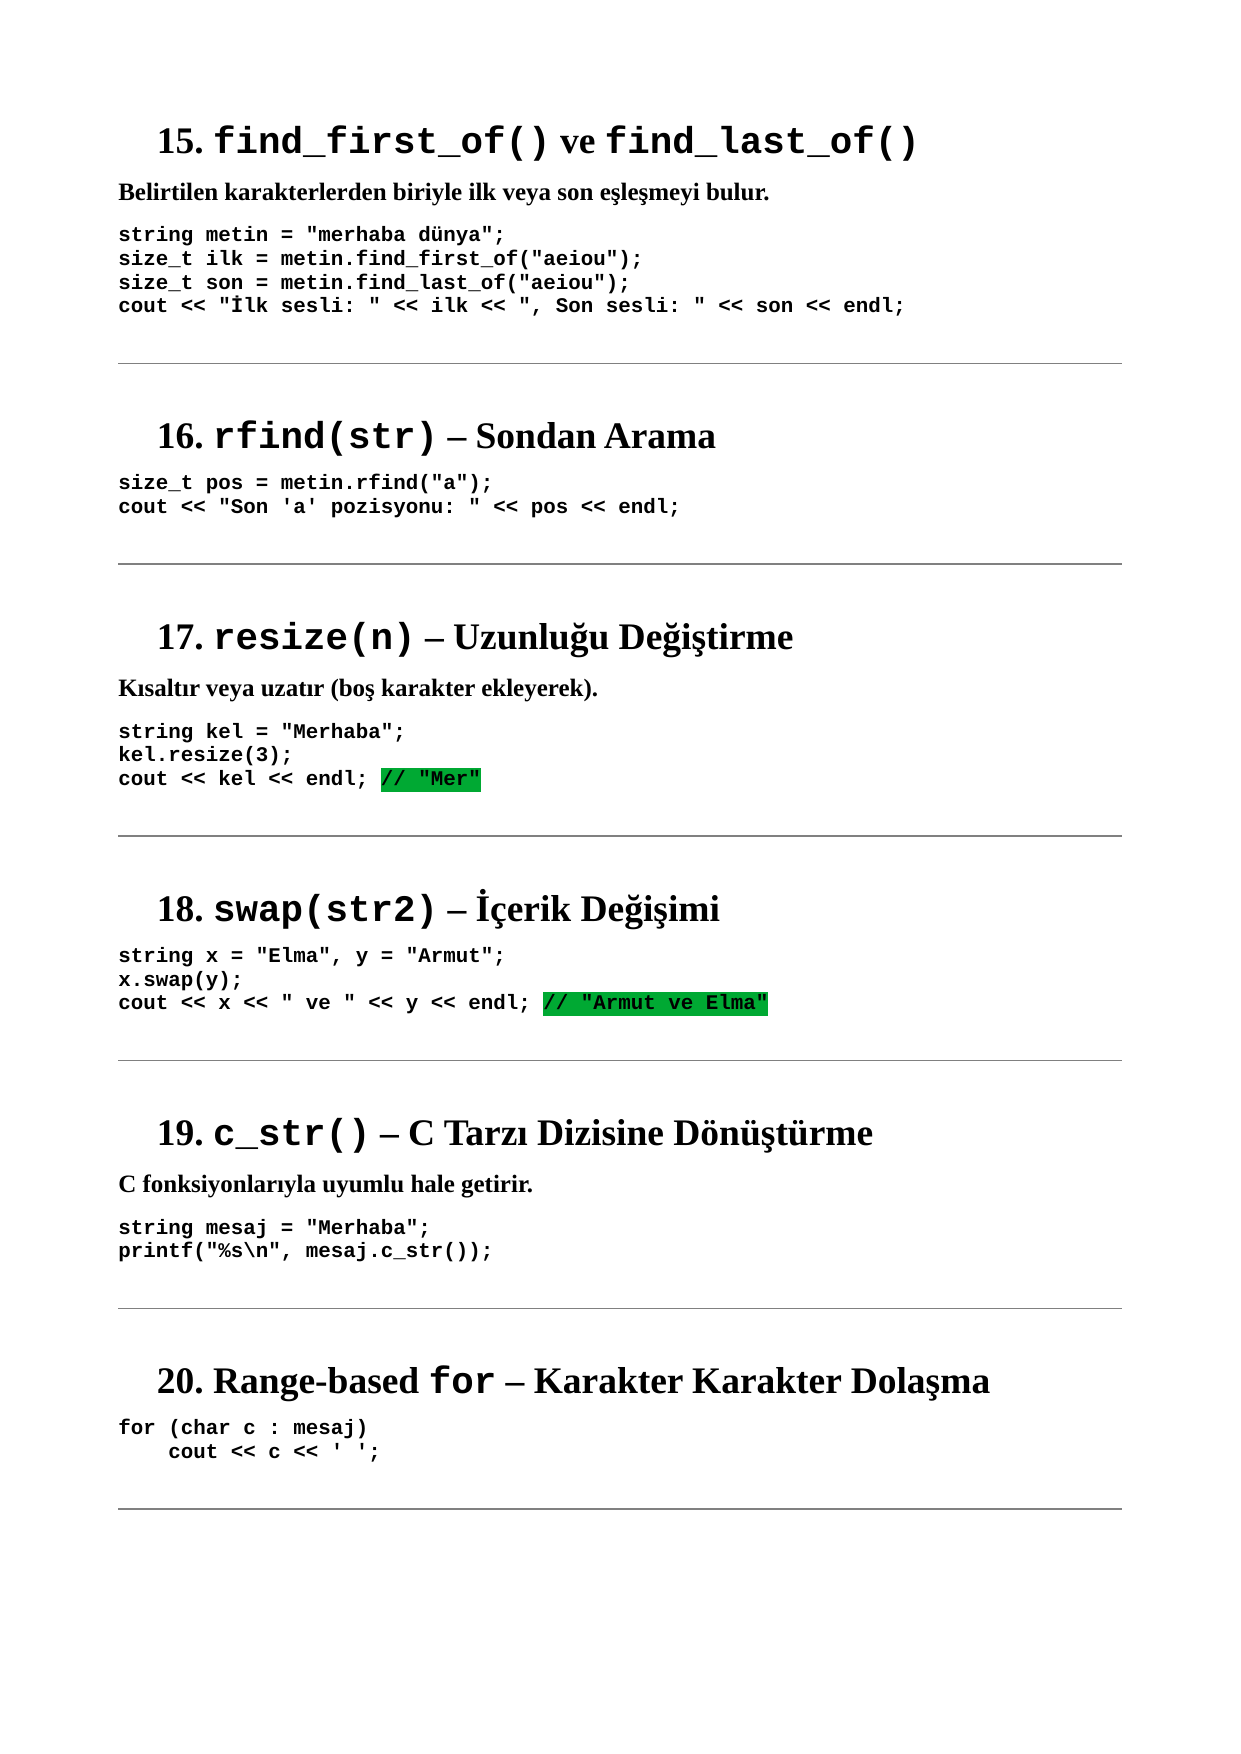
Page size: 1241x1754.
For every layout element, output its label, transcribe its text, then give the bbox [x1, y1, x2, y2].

text cout << c << ' '; [118, 1441, 1122, 1465]
text Kısaltır veya uzatır (boş karakter ekleyerek). [118, 673, 1122, 702]
text for (char c : mesaj) [118, 1417, 1122, 1441]
text cout << "İlk sesli: " << ilk << ", Son sesli: " << son << endl; [118, 295, 1122, 319]
text size_t ilk = metin.find_first_of("aeiou"); [118, 248, 1122, 272]
text cout << kel << endl; // "Mer" [118, 768, 1122, 792]
text cout << x << " ve " << y << endl; // "Armut ve Elma" [118, 992, 1122, 1016]
text string x = "Elma", y = "Armut"; [118, 945, 1122, 968]
text x.swap(y); [118, 968, 1122, 992]
subtitle 🔹 16. rfind(str) – Sondan Arama [118, 414, 1122, 460]
text Belirtilen karakterlerden biriyle ilk veya son eşleşmeyi bulur. [118, 177, 1122, 206]
text string kel = "Merhaba"; [118, 721, 1122, 744]
text string metin = "merhaba dünya"; [118, 224, 1122, 248]
text size_t son = metin.find_last_of("aeiou"); [118, 272, 1122, 295]
text string mesaj = "Merhaba"; [118, 1217, 1122, 1240]
subtitle 🔹 17. resize(n) – Uzunluğu Değiştirme [118, 614, 1122, 661]
subtitle 🔹 15. find_first_of() ve find_last_of() [118, 118, 1122, 164]
text kel.resize(3); [118, 744, 1122, 768]
subtitle 🔹 18. swap(str2) – İçerik Değişimi [118, 886, 1122, 932]
subtitle 🔹 20. Range-based for – Karakter Karakter Dolaşma [118, 1359, 1122, 1405]
text C fonksiyonlarıyla uyumlu hale getirir. [118, 1169, 1122, 1198]
text size_t pos = metin.rfind("a"); [118, 472, 1122, 496]
text cout << "Son 'a' pozisyonu: " << pos << endl; [118, 496, 1122, 520]
text printf("%s\n", mesaj.c_str()); [118, 1240, 1122, 1264]
subtitle 🔹 19. c_str() – C Tarzı Dizisine Dönüştürme [118, 1110, 1122, 1157]
